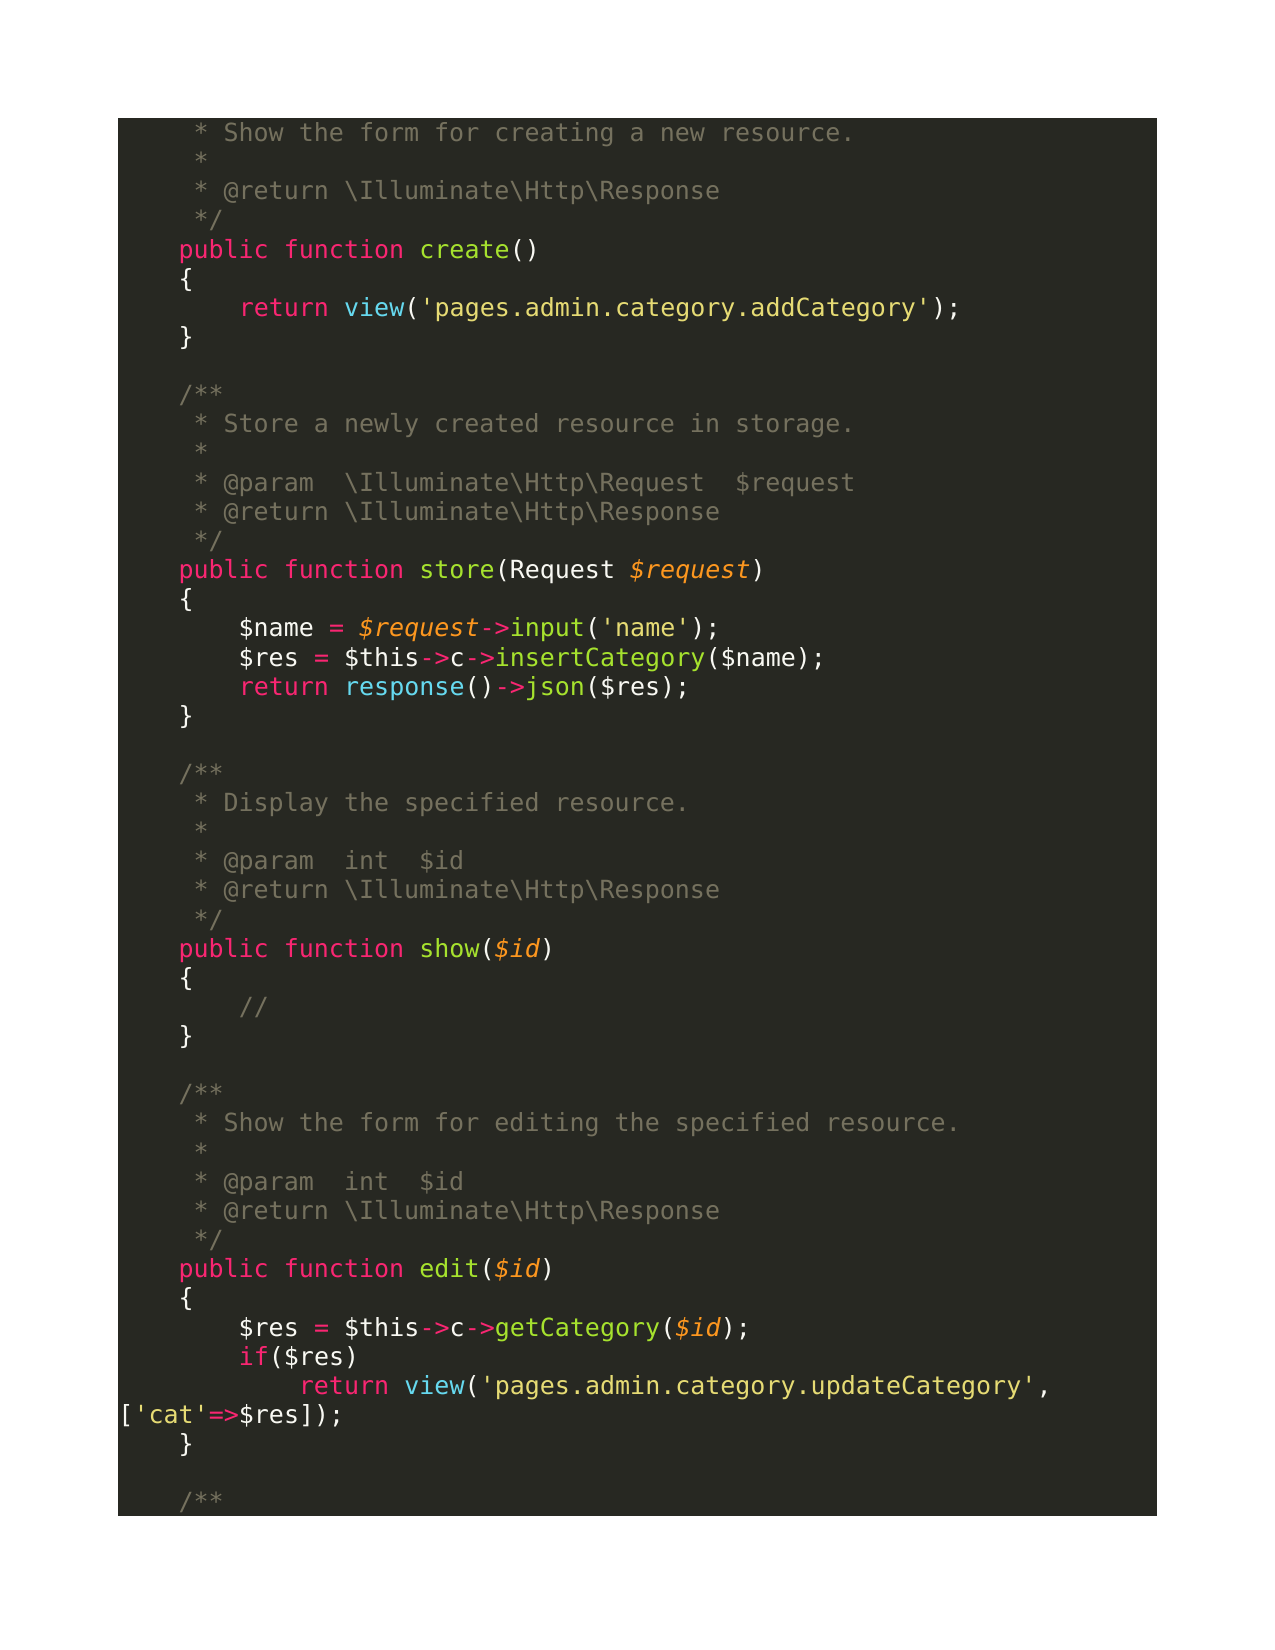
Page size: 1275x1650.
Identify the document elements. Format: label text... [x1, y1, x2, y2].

text * Show the form for creating a new resource. * * @return \Illuminate\Http\Response */ public function create() { return view('pages.admin.category.addCategory'); } /** * Store a newly created resource in storage. * * @param \Illuminate\Http\Request $request * @return \Illuminate\Http\Response */ public function store(Request $request) { $name = $request->input('name'); $res = $this->c->insertCategory($name); return response()->json($res); } /** * Display the specified resource. * * @param int $id * @return \Illuminate\Http\Response */ public function show($id) { // } /** * Show the form for editing the specified resource. * * @param int $id * @return \Illuminate\Http\Response */ public function edit($id) { $res = $this->c->getCategory($id); if($res) return view('pages.admin.category.updateCategory',['cat'=>$res]); } /** [118, 118, 1157, 1516]
